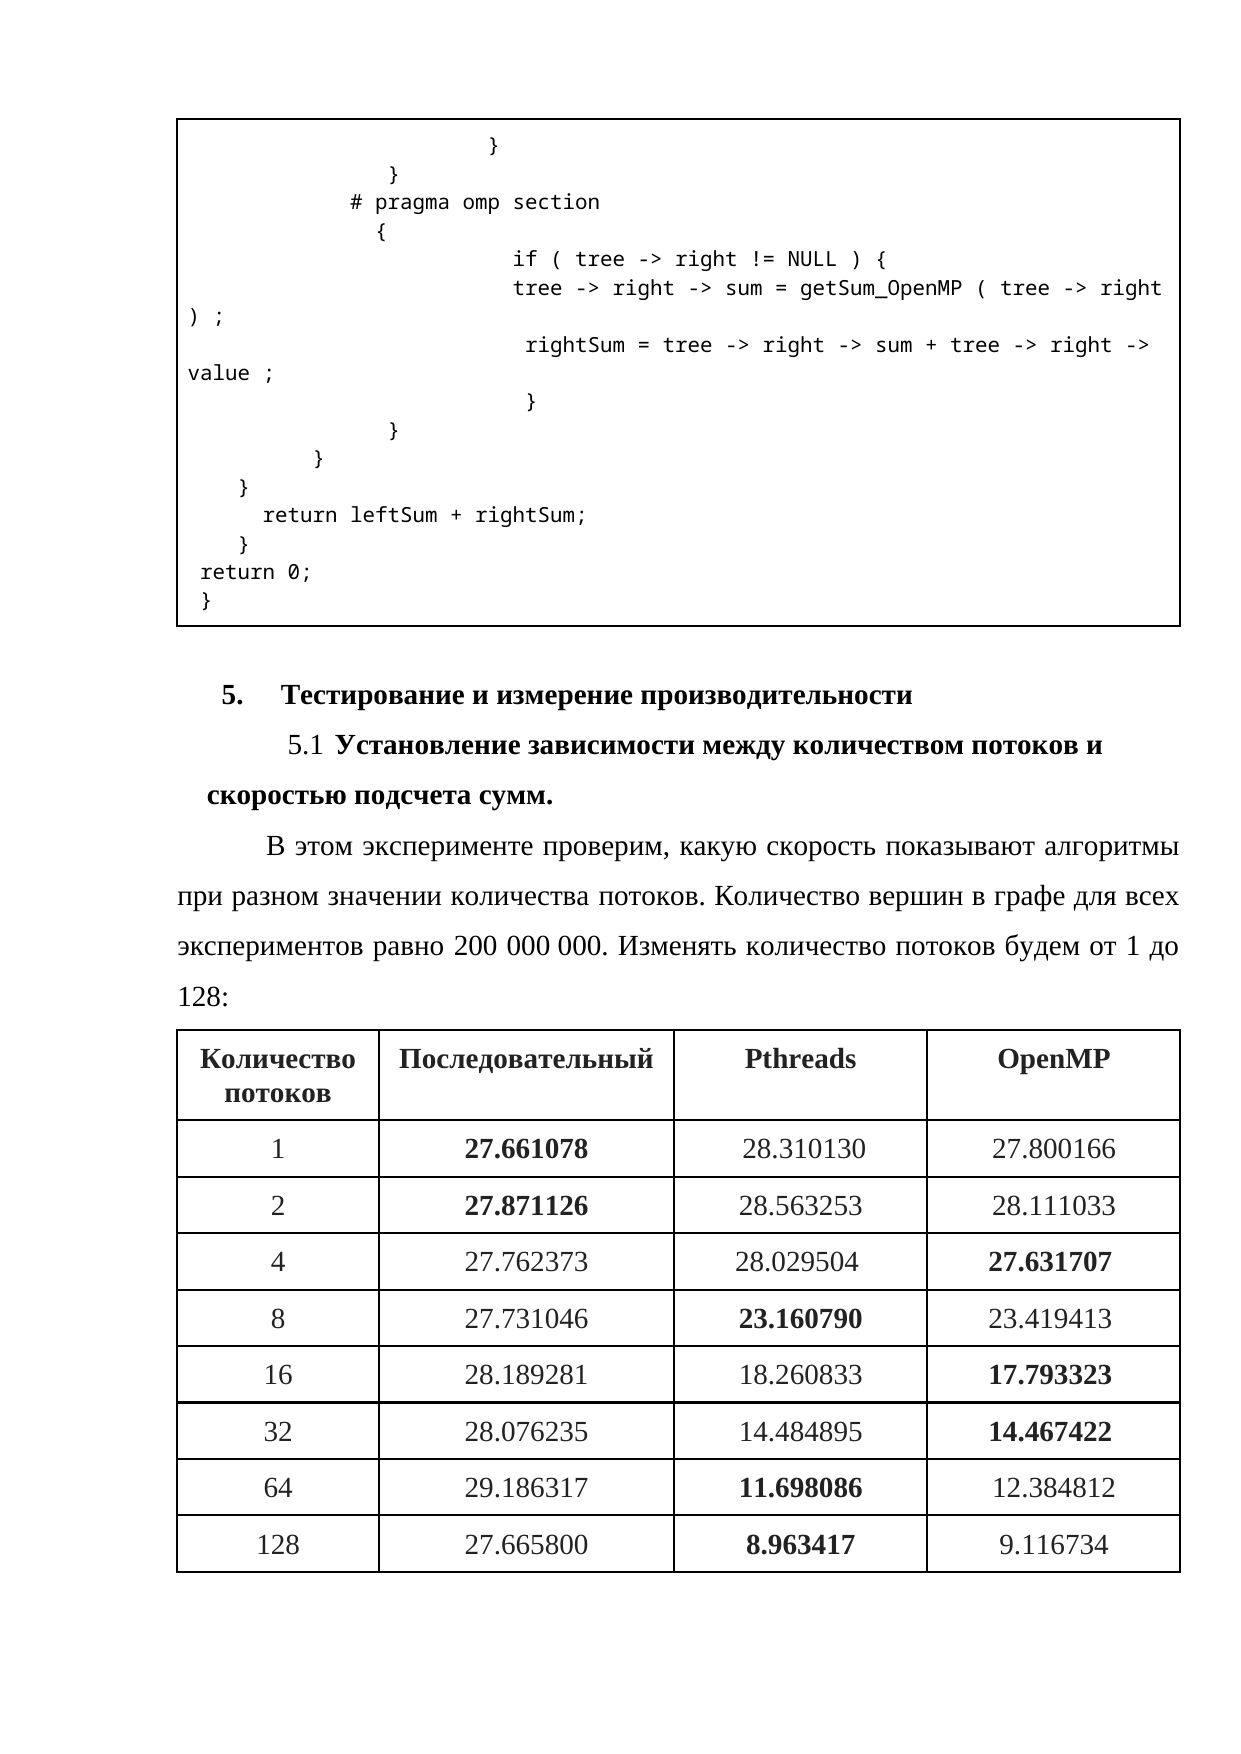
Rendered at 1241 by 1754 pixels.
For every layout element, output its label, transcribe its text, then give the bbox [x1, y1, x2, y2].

table_cell 28.076235 [380, 1404, 673, 1458]
table_cell 4 [178, 1234, 378, 1288]
table_cell 28.310130 [675, 1121, 926, 1176]
table_cell 14.467422 [928, 1404, 1179, 1458]
table_header OpenMP [928, 1031, 1179, 1119]
table_cell 23.160790 [675, 1291, 926, 1345]
table_cell 28.029504 [675, 1234, 926, 1288]
table_cell 8.963417 [675, 1516, 926, 1571]
table_cell 27.661078 [380, 1121, 673, 1176]
table_cell 27.665800 [380, 1516, 673, 1571]
table_cell 64 [178, 1460, 378, 1514]
table_cell 29.186317 [380, 1460, 673, 1514]
table_cell 27.631707 [928, 1234, 1179, 1288]
table_cell 128 [178, 1516, 378, 1571]
table_cell 27.800166 [928, 1121, 1179, 1176]
table_cell 11.698086 [675, 1460, 926, 1514]
table_cell 14.484895 [675, 1404, 926, 1458]
table_cell 9.116734 [928, 1516, 1179, 1571]
table_cell 27.731046 [380, 1291, 673, 1345]
table_cell 18.260833 [675, 1347, 926, 1401]
table_cell 17.793323 [928, 1347, 1179, 1401]
table_cell 23.419413 [928, 1291, 1179, 1345]
table_header Pthreads [675, 1031, 926, 1119]
table_cell 1 [178, 1121, 378, 1176]
table_header Количество потоков [178, 1031, 378, 1119]
list Тестирование и измерение производительности [221, 677, 1180, 710]
table_cell 8 [178, 1291, 378, 1345]
table_header } } # pragma omp section { if ( tree -> right != NULL ) { tree -> right -> sum = getSum_OpenMP ( tree -> right ) ; rightSum = tree -> right -> sum + tree -> right -> value ; } } } } return leftSum + rightSum; } return 0; } [178, 120, 1179, 624]
table_cell 28.563253 [675, 1178, 926, 1232]
table_cell 28.111033 [928, 1178, 1179, 1232]
table_cell 27.762373 [380, 1234, 673, 1288]
table_cell 32 [178, 1404, 378, 1458]
text В этом эксперименте проверим, какую скорость показывают алгоритмы при разном значении количества потоков. Количество вершин в графе для всех экспериментов равно 200 000 000. Изменять количество потоков будем от 1 до 128: [177, 828, 1180, 1012]
table_cell 2 [178, 1178, 378, 1232]
table_cell 16 [178, 1347, 378, 1401]
table_cell 12.384812 [928, 1460, 1179, 1514]
table_cell 27.871126 [380, 1178, 673, 1232]
table_header Последовательный [380, 1031, 673, 1119]
list Установление зависимости между количеством потоков и скоростью подсчета сумм. [207, 727, 1180, 811]
table_cell 28.189281 [380, 1347, 673, 1401]
